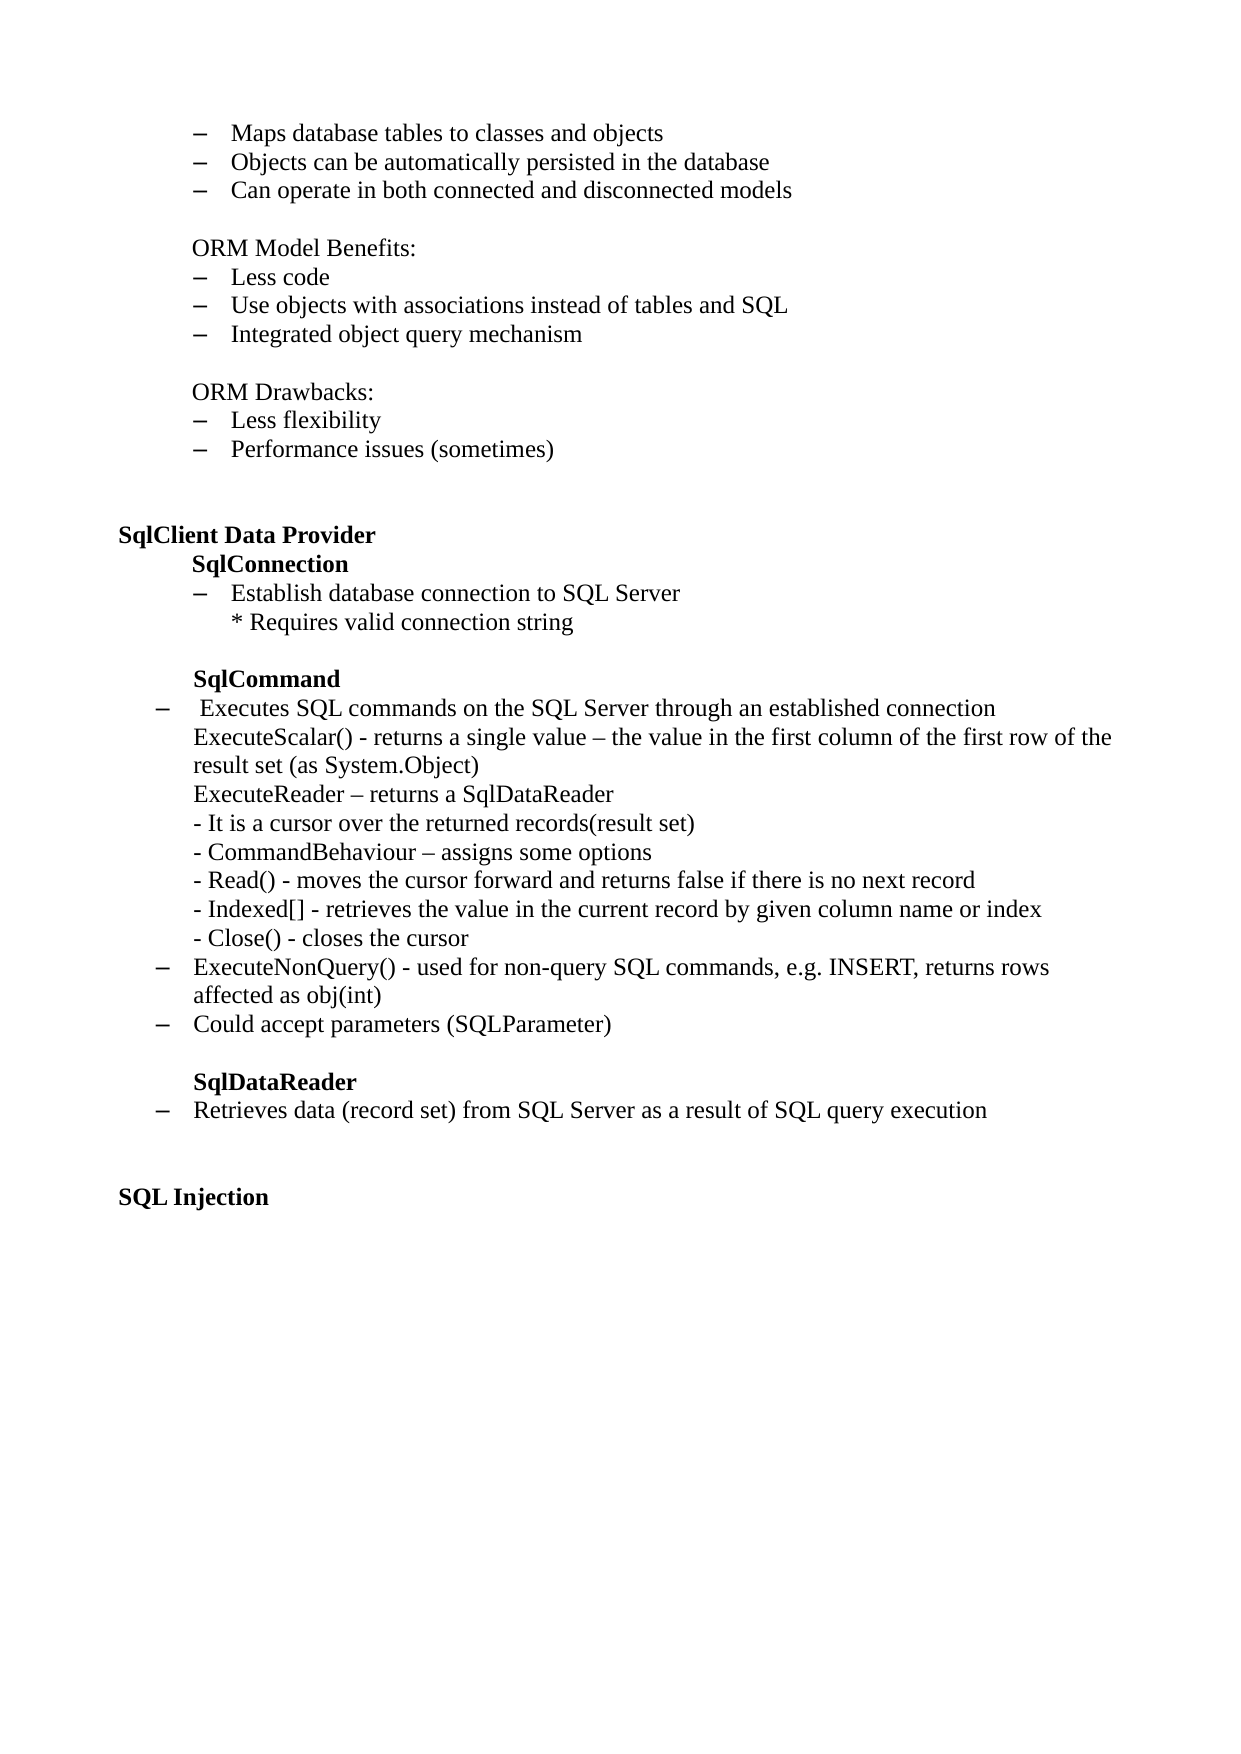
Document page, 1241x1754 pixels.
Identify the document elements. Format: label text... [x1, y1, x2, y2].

list Less code [193, 262, 1122, 291]
list SqlDataReader [156, 1067, 1122, 1096]
list - CommandBehaviour – assigns some options [156, 837, 1122, 866]
list Maps database tables to classes and objects [193, 118, 1122, 147]
text SqlConnection [118, 549, 1122, 578]
list Use objects with associations instead of tables and SQL [193, 291, 1122, 319]
text SqlClient Data Provider [118, 521, 1122, 549]
list Could accept parameters (SQLParameter) [156, 1009, 1122, 1038]
text ORM Model Benefits: [118, 233, 1122, 262]
list - Indexed[] - retrieves the value in the current record by given column name or index [156, 894, 1122, 923]
list Less flexibility [193, 406, 1122, 434]
list - Close() - closes the cursor [156, 923, 1122, 952]
list - It is a cursor over the returned records(result set) [156, 808, 1122, 837]
list Integrated object query mechanism [193, 319, 1122, 348]
list Performance issues (sometimes) [193, 434, 1122, 463]
list Retrieves data (record set) from SQL Server as a result of SQL query execution [156, 1096, 1122, 1124]
list ExecuteNonQuery() - used for non-query SQL commands, e.g. INSERT, returns rows affected as obj(int) [156, 952, 1122, 1009]
list SqlCommand [156, 664, 1122, 693]
list Objects can be automatically persisted in the database [193, 147, 1122, 176]
text ORM Drawbacks: [118, 377, 1122, 406]
list ExecuteScalar() - returns a single value – the value in the first column of the first row of the result set (as System.Object) [156, 722, 1122, 779]
text SQL Injection [118, 1182, 1122, 1211]
list - Read() - moves the cursor forward and returns false if there is no next record [156, 866, 1122, 894]
list ExecuteReader – returns a SqlDataReader [156, 779, 1122, 808]
list Establish database connection to SQL Server [193, 578, 1122, 607]
list Can operate in both connected and disconnected models [193, 176, 1122, 204]
list Executes SQL commands on the SQL Server through an established connection [156, 693, 1122, 722]
list * Requires valid connection string [193, 607, 1122, 636]
